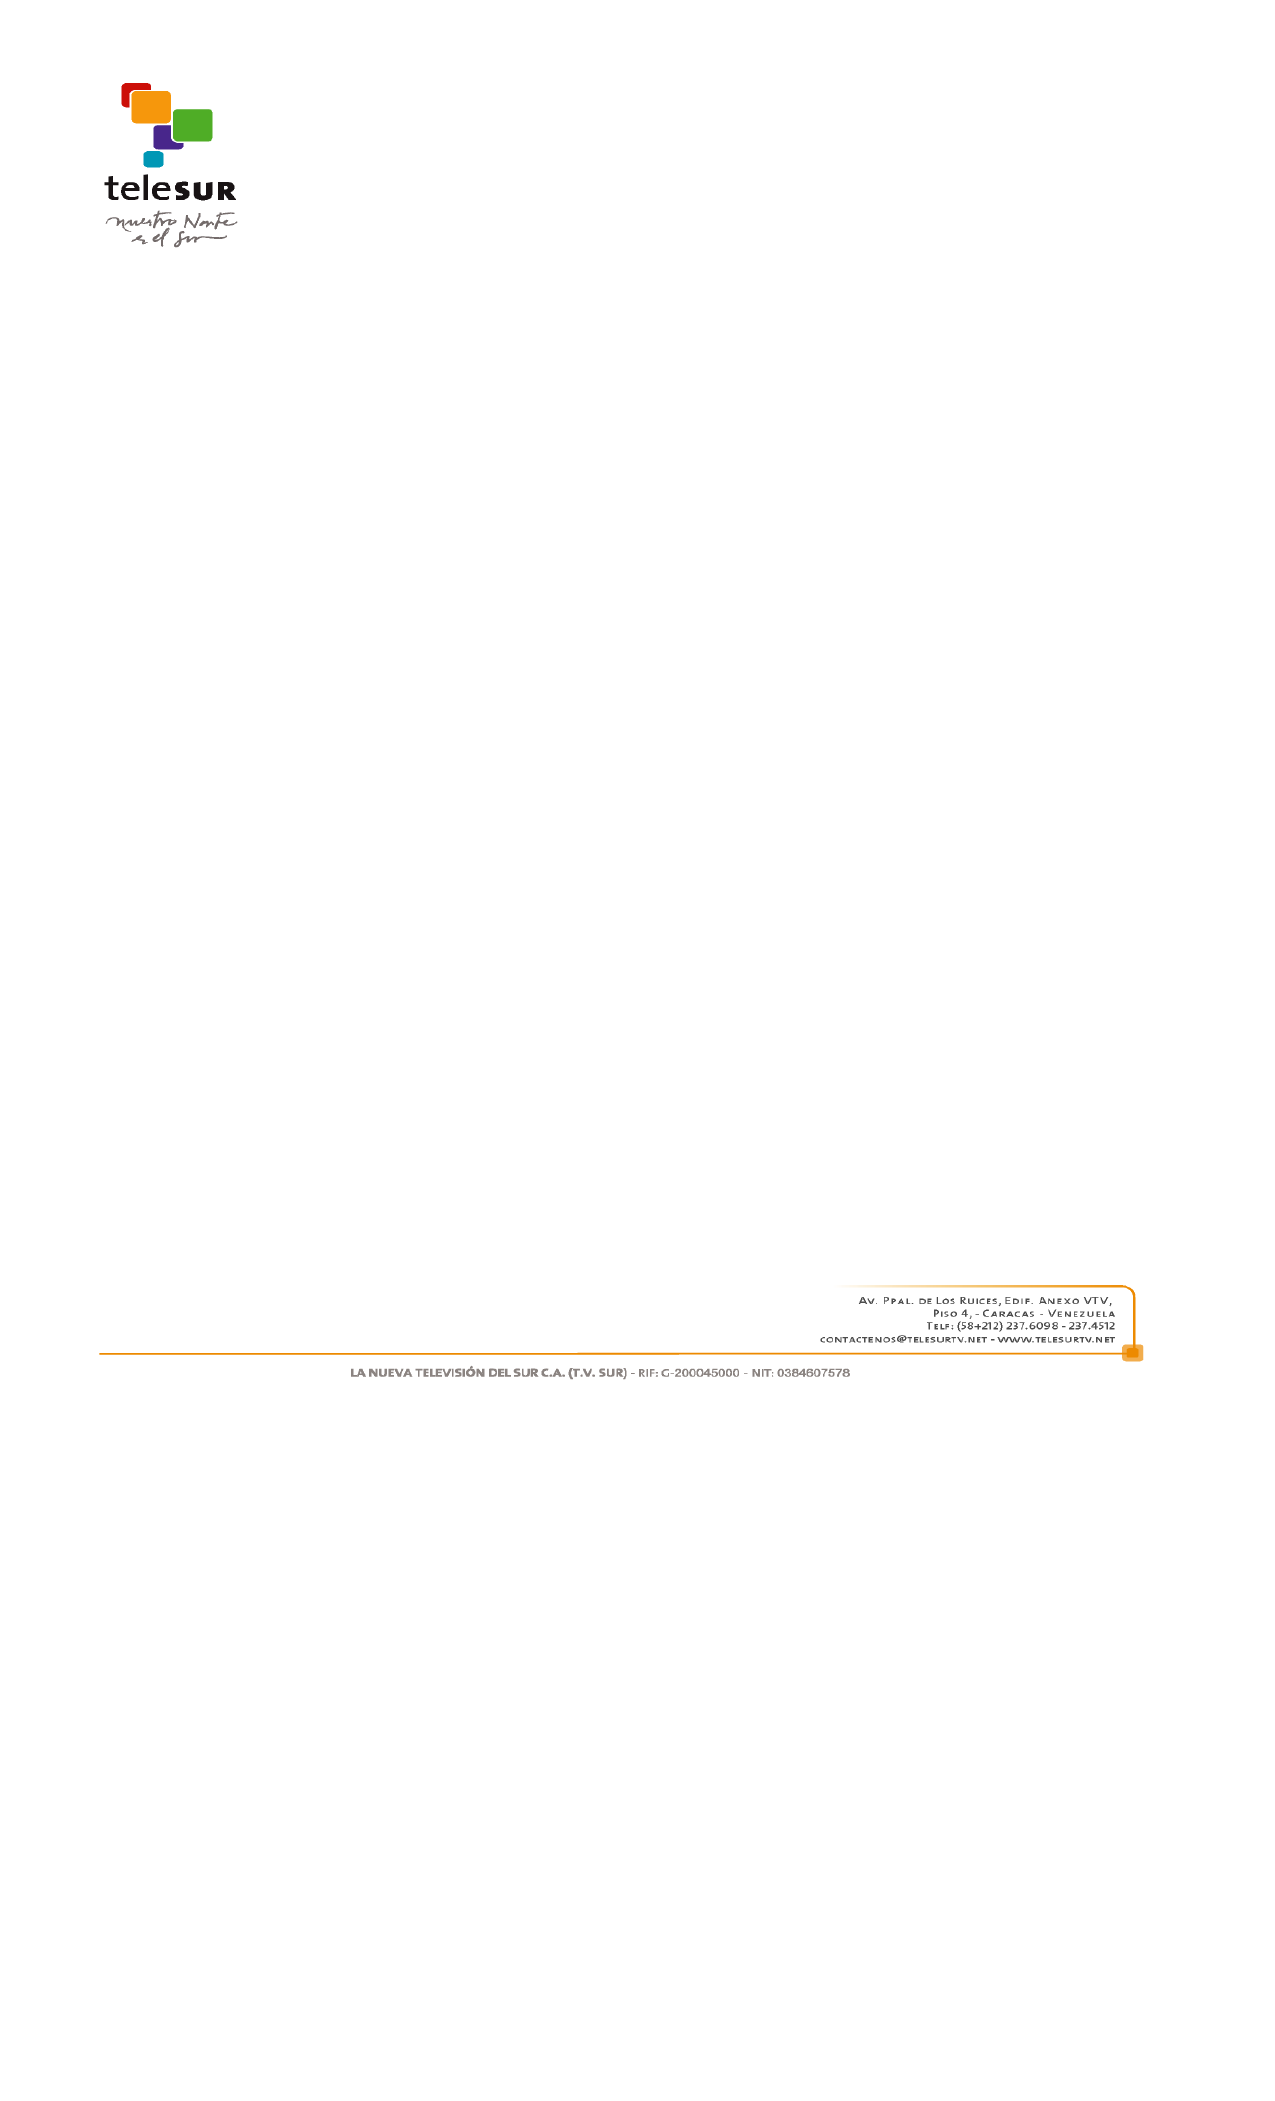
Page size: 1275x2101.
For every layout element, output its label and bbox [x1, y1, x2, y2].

picture [99, 82, 1161, 1401]
